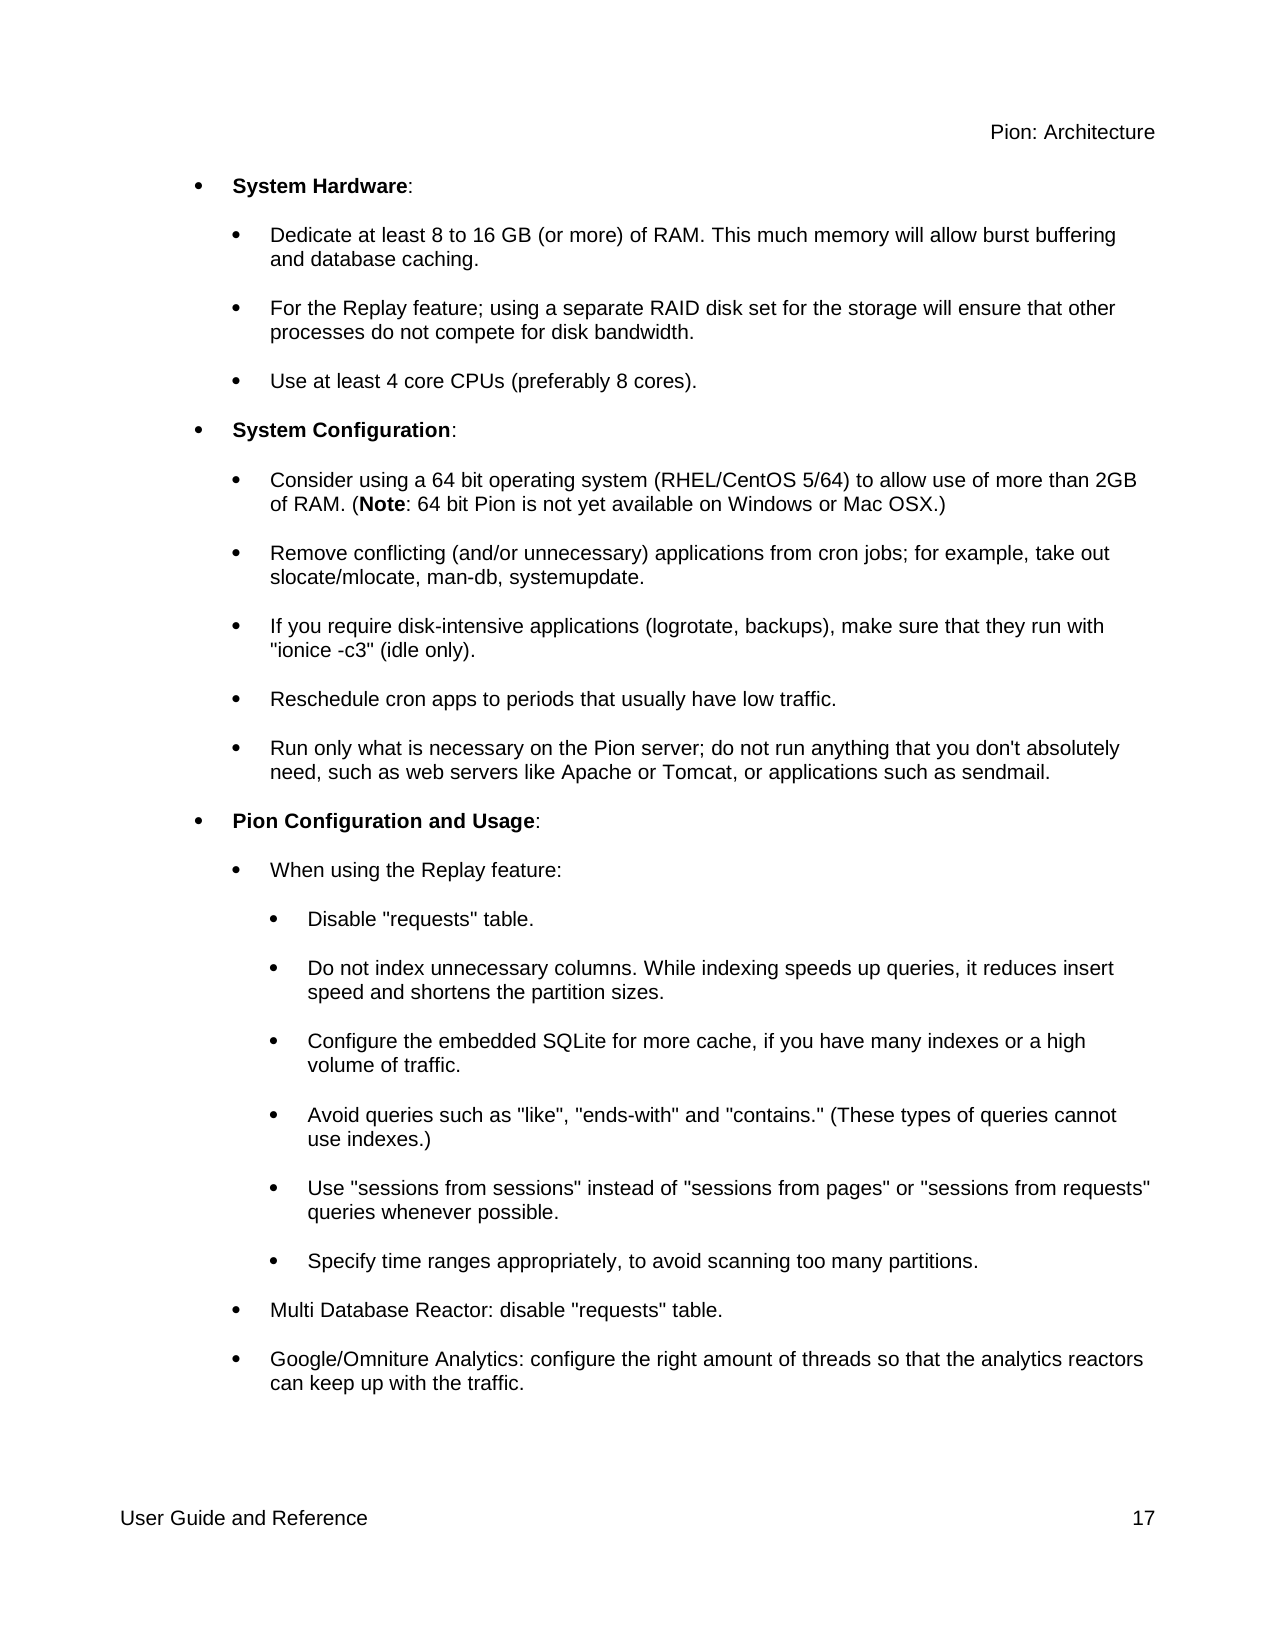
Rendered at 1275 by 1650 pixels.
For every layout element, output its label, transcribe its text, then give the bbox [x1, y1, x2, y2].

list Pion Configuration and Usage: [195, 809, 1155, 833]
list Avoid queries such as "like", "ends-with" and "contains." (These types of queries cannot use indexes.) [270, 1102, 1155, 1151]
list Disable "requests" table. [270, 907, 1155, 931]
list Reschedule cron apps to periods that usually have low traffic. [232, 687, 1155, 711]
list Configure the embedded SQLite for more cache, if you have many indexes or a high volume of traffic. [270, 1029, 1155, 1077]
list Run only what is necessary on the Pion server; do not run anything that you don't absolutely need, such as web servers like Apache or Tomcat, or applications such as sendmail. [232, 736, 1155, 784]
list System Configuration: [195, 418, 1155, 442]
list Do not index unnecessary columns. While indexing speeds up queries, it reduces insert speed and shortens the partition sizes. [270, 956, 1155, 1004]
list Google/Omniture Analytics: configure the right amount of threads so that the analytics reactors can keep up with the traffic. [232, 1347, 1155, 1395]
list For the Replay feature; using a separate RAID disk set for the storage will ensure that other processes do not compete for disk bandwidth. [232, 296, 1155, 344]
list Dedicate at least 8 to 16 GB (or more) of RAM. This much memory will allow burst buffering and database caching. [232, 223, 1155, 271]
list Use at least 4 core CPUs (preferably 8 cores). [232, 369, 1155, 393]
list Remove conflicting (and/or unnecessary) applications from cron jobs; for example, take out slocate/mlocate, man-db, systemupdate. [232, 541, 1155, 589]
list System Hardware: [195, 174, 1155, 198]
list When using the Replay feature: [232, 858, 1155, 882]
list Specify time ranges appropriately, to avoid scanning too many partitions. [270, 1249, 1155, 1273]
list Consider using a 64 bit operating system (RHEL/CentOS 5/64) to allow use of more than 2GB of RAM. (Note: 64 bit Pion is not yet available on Windows or Mac OSX.) [232, 467, 1155, 516]
list Use "sessions from sessions" instead of "sessions from pages" or "sessions from requests" queries whenever possible. [270, 1176, 1155, 1224]
list If you require disk-intensive applications (logrotate, backups), make sure that they run with "ionice -c3" (idle only). [232, 614, 1155, 662]
list Multi Database Reactor: disable "requests" table. [232, 1298, 1155, 1322]
